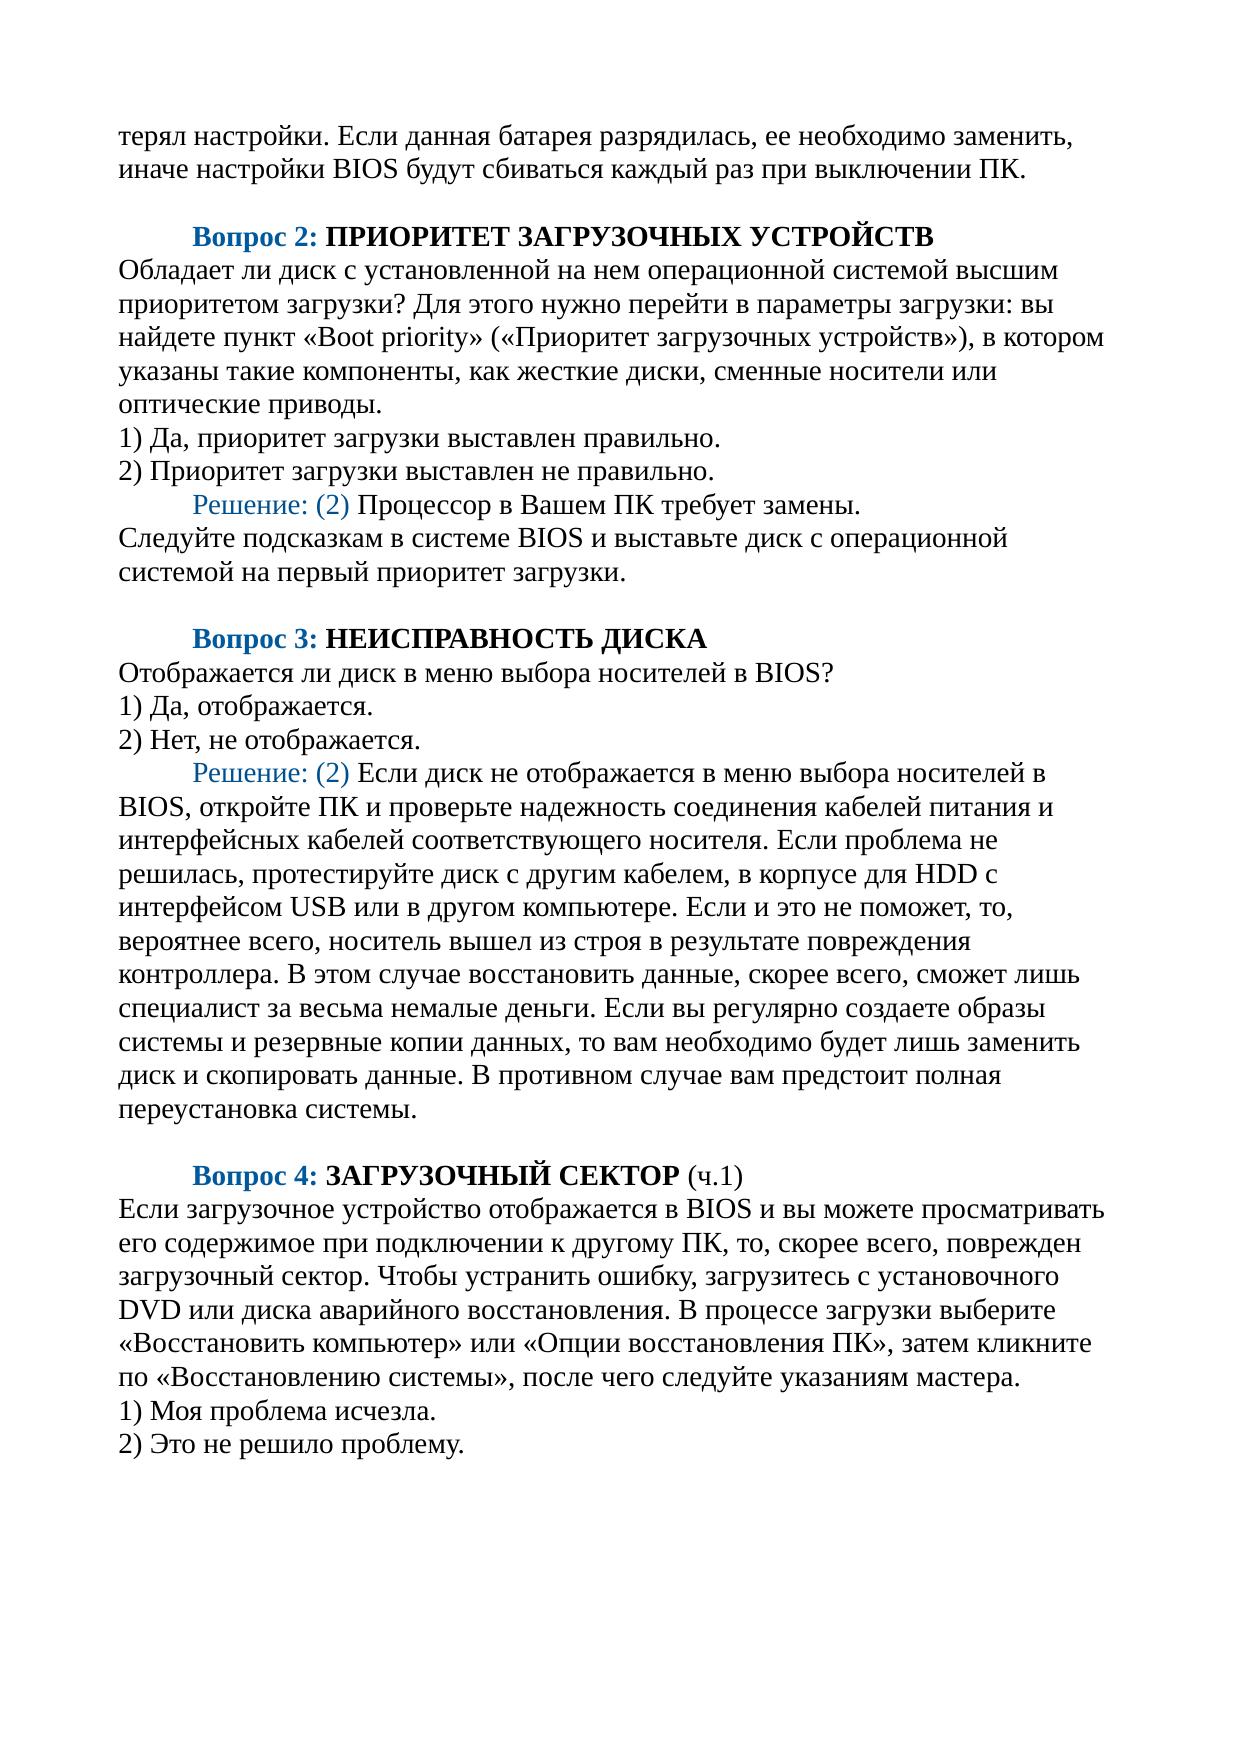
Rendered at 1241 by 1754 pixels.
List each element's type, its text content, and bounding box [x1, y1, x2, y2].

text 1) Моя проблема исчезла. [118, 1393, 1122, 1426]
text Вопрос 3: НЕИСПРАВНОСТЬ ДИСКА [118, 621, 1122, 655]
text Вопрос 4: ЗАГРУЗОЧНЫЙ СЕКТОР (ч.1) [118, 1158, 1122, 1191]
text Следуйте подсказкам в системе BIOS и выставьте диск с операционной системой на первый приоритет загрузки. [118, 521, 1122, 588]
text 2) Нет, не отображается. [118, 722, 1122, 755]
text Решение: (2) Процессор в Вашем ПК требует замены. [118, 487, 1122, 521]
text Отображается ли диск в меню выбора носителей в BIOS? [118, 655, 1122, 688]
text Обладает ли диск с установленной на нем операционной системой высшим приоритетом загрузки? Для этого нужно перейти в параметры загрузки: вы найдете пункт «Boot priority» («Приоритет загрузочных устройств»), в котором указаны такие компоненты, как жесткие диски, сменные носители или оптические приводы. [118, 252, 1122, 420]
text Решение: (2) Если диск не отображается в меню выбора носителей в BIOS, откройте ПК и проверьте надежность соединения кабелей питания и интерфейсных кабелей соответствующего носителя. Если проблема не решилась, протестируйте диск с другим кабелем, в корпусе для HDD с интерфейсом USB или в другом компьютере. Если и это не поможет, то, вероятнее всего, носитель вышел из строя в результате повреждения контроллера. В этом случае восстановить данные, скорее всего, сможет лишь специалист за весьма немалые деньги. Если вы регулярно создаете образы системы и резервные копии данных, то вам необходимо будет лишь заменить диск и скопировать данные. В противном случае вам предстоит полная переустановка системы. [118, 755, 1122, 1124]
text 2) Приоритет загрузки выставлен не правильно. [118, 453, 1122, 487]
text терял настройки. Если данная батарея разрядилась, ее необходимо заменить, иначе настройки BIOS будут сбиваться каждый раз при выключении ПК. [118, 118, 1122, 185]
text Если загрузочное устройство отображается в BIOS и вы можете просматривать его содержимое при подключении к другому ПК, то, скорее всего, поврежден загрузочный сектор. Чтобы устранить ошибку, загрузитесь с установочного DVD или диска аварийного восстановления. В процессе загрузки выберите «Восстановить компьютер» или «Опции восстановления ПК», затем кликните по «Восстановлению системы», после чего следуйте указаниям мастера. [118, 1191, 1122, 1393]
text 1) Да, приоритет загрузки выставлен правильно. [118, 420, 1122, 453]
text 1) Да, отображается. [118, 688, 1122, 722]
text 2) Это не решило проблему. [118, 1426, 1122, 1460]
text Вопрос 2: ПРИОРИТЕТ ЗАГРУЗОЧНЫХ УСТРОЙСТВ [118, 219, 1122, 252]
